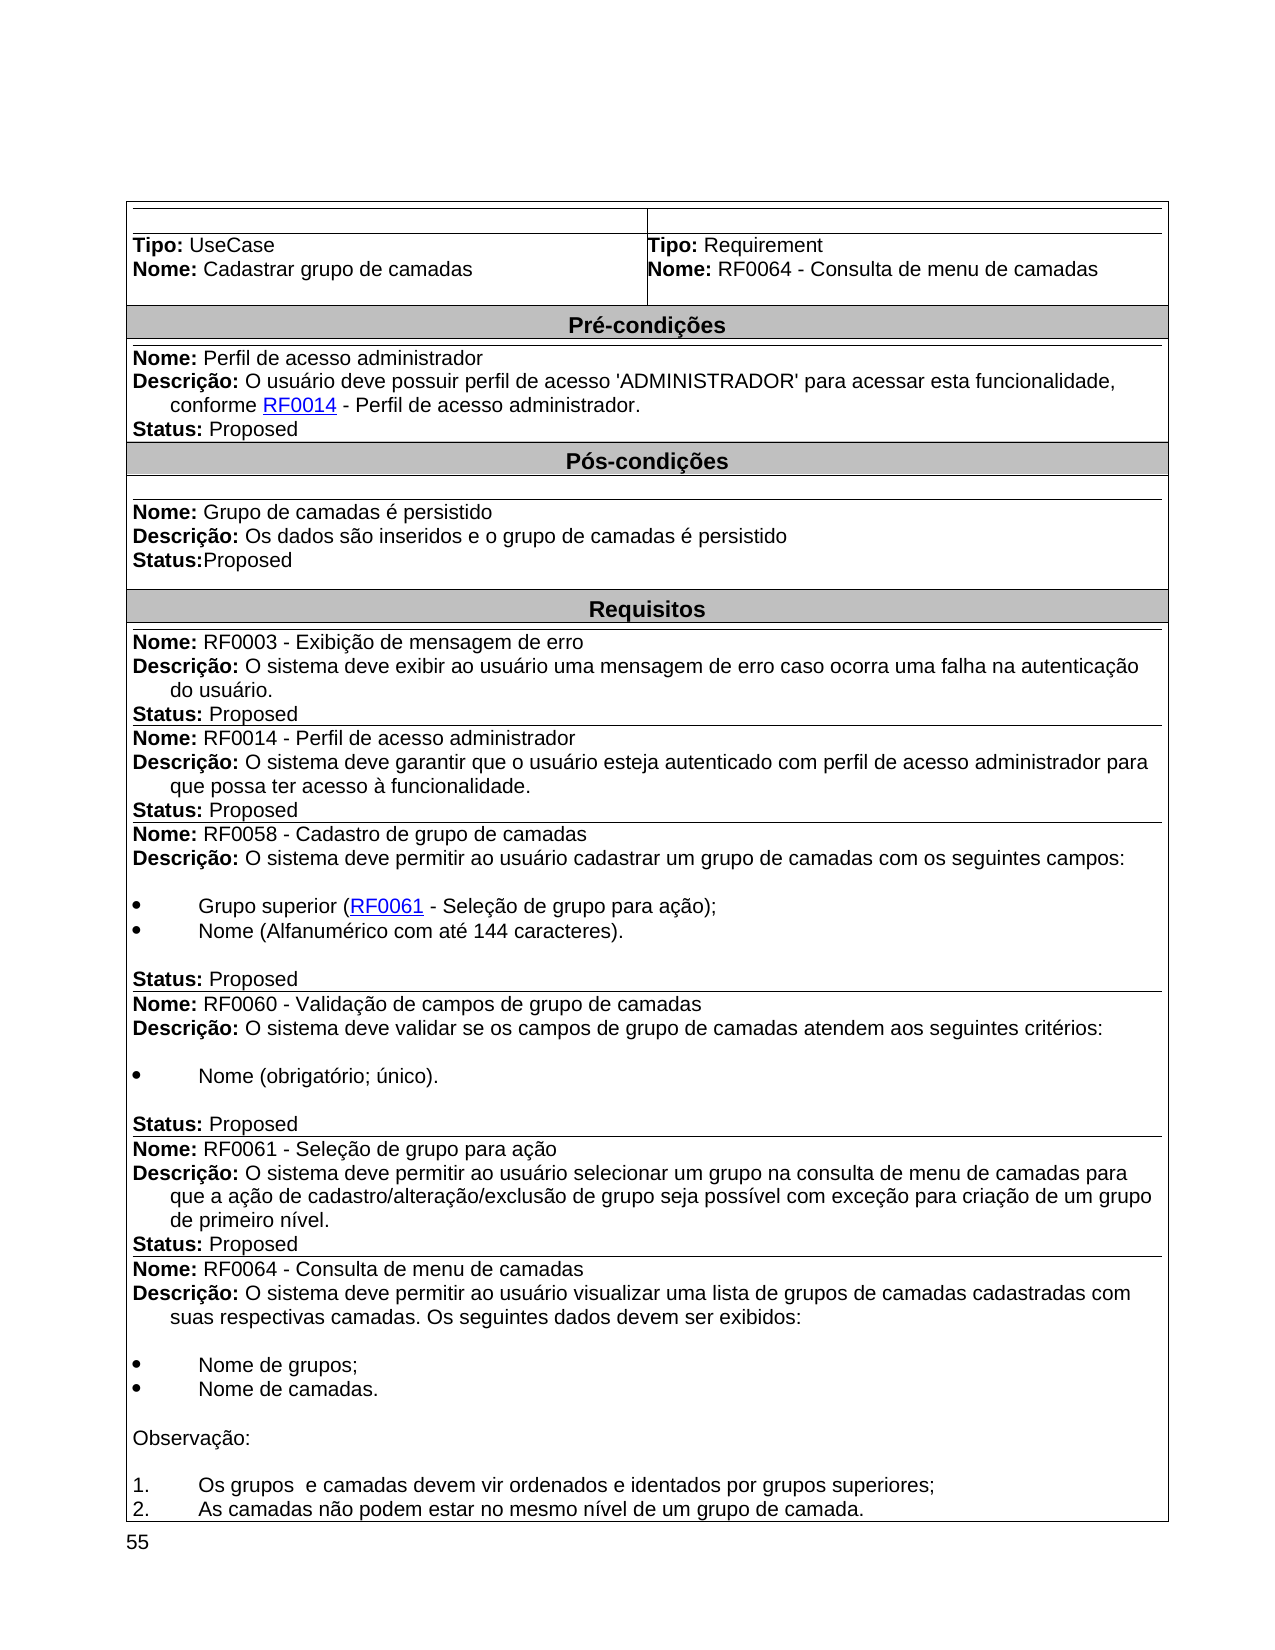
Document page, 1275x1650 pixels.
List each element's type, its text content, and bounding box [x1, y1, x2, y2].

table_cell Nome: RF0061 - Seleção de grupo para ação Descrição: O sistema deve permitir ao usuário selecionar um grupo na consulta de menu de camadas para que a ação de cadastro/alteração/exclusão de grupo seja possível com exceção para criação de um grupo de primeiro nível. Status: Proposed [133, 1137, 1162, 1256]
table_cell Nome: RF0064 - Consulta de menu de camadas Descrição: O sistema deve permitir ao usuário visualizar uma lista de grupos de camadas cadastradas com suas respectivas camadas. Os seguintes dados devem ser exibidos: Nome de grupos; Nome de camadas. Observação: Os grupos e camadas devem vir ordenados e identados por grupos superiores; As camadas não podem estar no mesmo nível de um grupo de camada. [133, 1257, 1162, 1521]
table_cell Nome: RF0058 - Cadastro de grupo de camadas Descrição: O sistema deve permitir ao usuário cadastrar um grupo de camadas com os seguintes campos: Grupo superior (RF0061 - Seleção de grupo para ação); Nome (Alfanumérico com até 144 caracteres). Status: Proposed [133, 823, 1162, 991]
table_cell Nome: RF0060 - Validação de campos de grupo de camadas Descrição: O sistema deve validar se os campos de grupo de camadas atendem aos seguintes critérios: Nome (obrigatório; único). Status: Proposed [133, 992, 1162, 1136]
table_cell [127, 202, 1168, 305]
table_cell [127, 623, 1168, 1521]
table_header Nome: Grupo de camadas é persistido Descrição: Os dados são inseridos e o grupo de camadas é persistido Status:Proposed [133, 500, 1162, 571]
table_cell [648, 209, 1162, 232]
table_header Nome: RF0003 - Exibição de mensagem de erro Descrição: O sistema deve exibir ao usuário uma mensagem de erro caso ocorra uma falha na autenticação do usuário. Status: Proposed [133, 630, 1162, 725]
table_cell Tipo: UseCase Nome: Cadastrar grupo de camadas [133, 234, 647, 305]
table_cell Requisitos [127, 590, 1168, 622]
table_cell Pré-condições [127, 306, 1168, 338]
table_cell Nome: RF0014 - Perfil de acesso administrador Descrição: O sistema deve garantir que o usuário esteja autenticado com perfil de acesso administrador para que possa ter acesso à funcionalidade. Status: Proposed [133, 726, 1162, 822]
table_cell Pós-condições [127, 443, 1168, 474]
table_cell [133, 209, 647, 232]
table_cell [127, 476, 1168, 589]
table_cell [127, 339, 1168, 441]
table_header Nome: Perfil de acesso administrador Descrição: O usuário deve possuir perfil de acesso 'ADMINISTRADOR' para acessar esta funcionalidade, conforme RF0014 - Perfil de acesso administrador. Status: Proposed [133, 346, 1162, 441]
table_cell Tipo: Requirement Nome: RF0064 - Consulta de menu de camadas [648, 234, 1162, 305]
